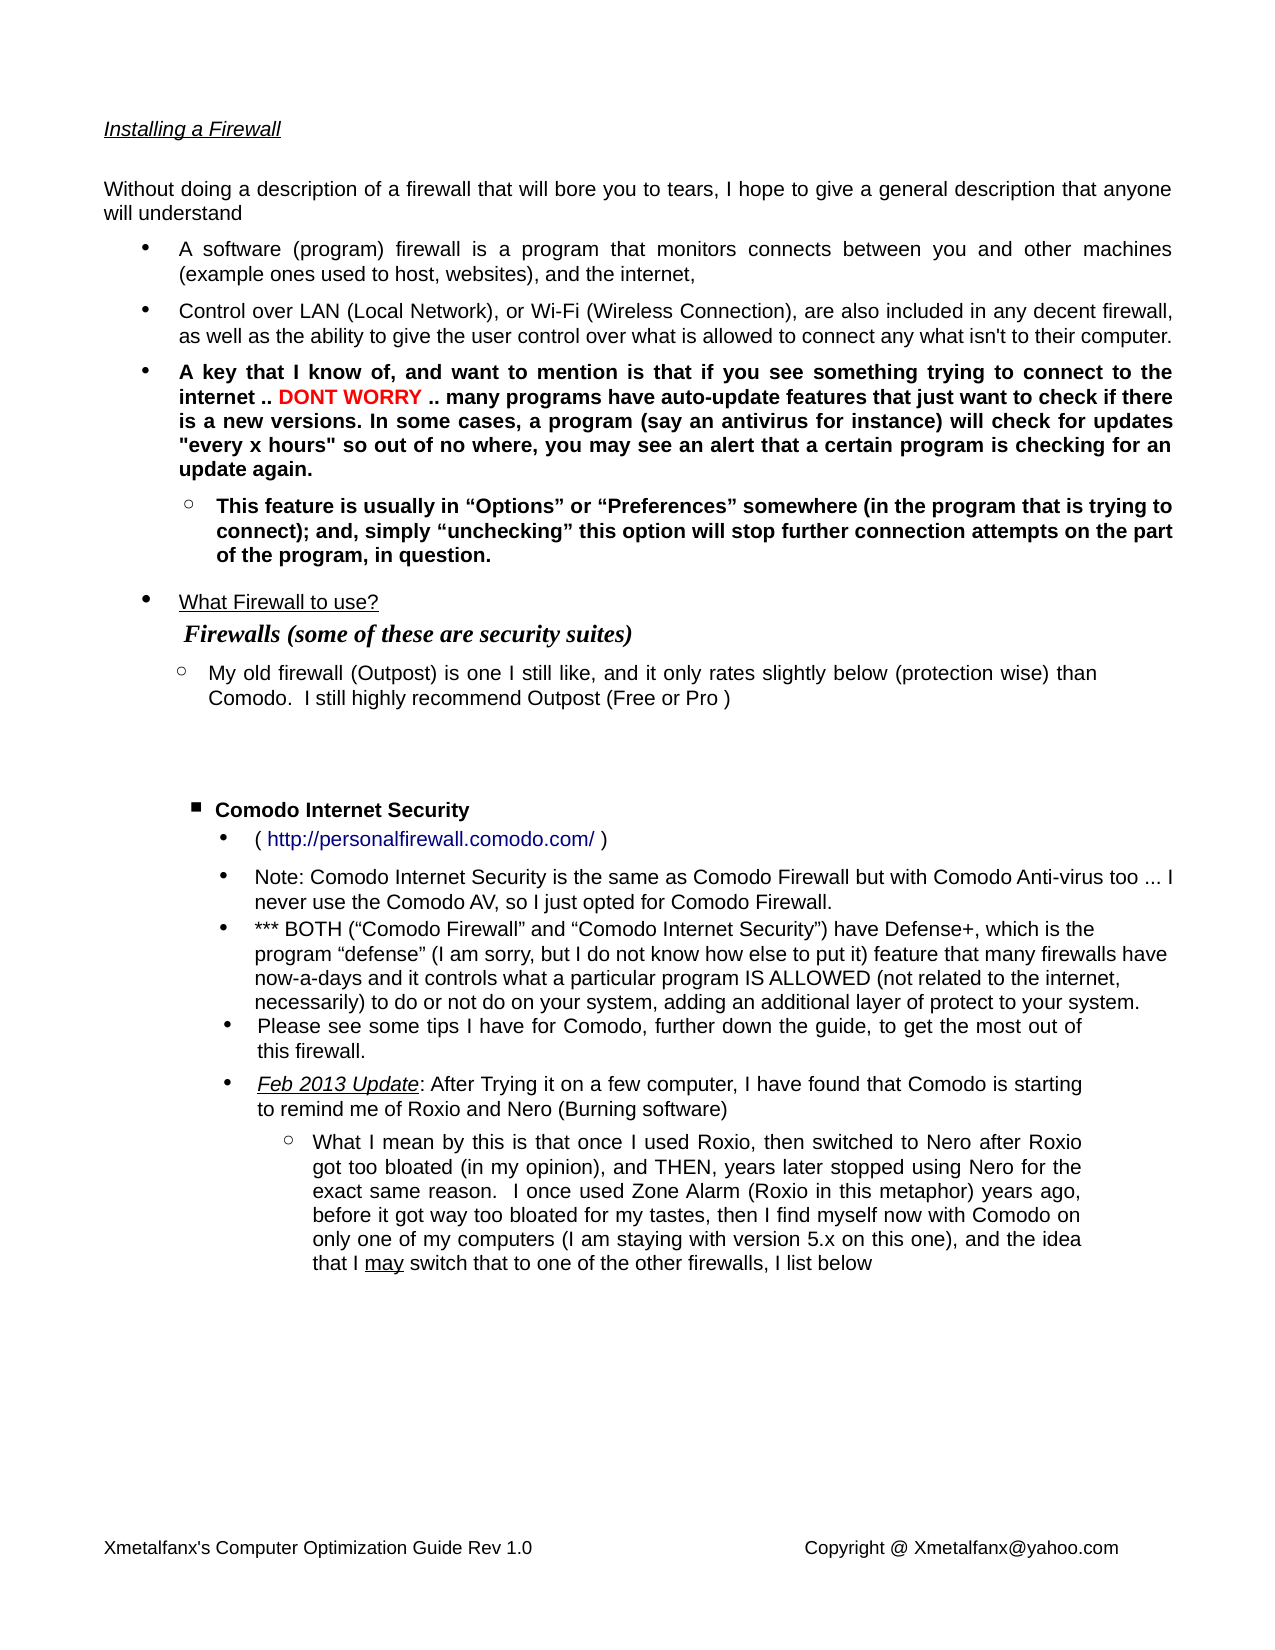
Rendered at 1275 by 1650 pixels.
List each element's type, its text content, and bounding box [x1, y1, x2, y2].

list Note: Comodo Internet Security is the same as Comodo Firewall but with Comodo Anti-virus too ... I never use the Comodo AV, so I just opted for Comodo Firewall. [219, 865, 1174, 914]
subtitle Installing a Firewall [103, 116, 1174, 140]
list Please see some tips I have for Comodo, further down the guide, to get the most out of this firewall. [223, 1014, 1083, 1063]
list This feature is usually in “Options” or “Preferences” somewhere (in the program that is trying to connect); and, simply “unchecking” this option will stop further connection attempts on the part of the program, in question. [178, 493, 1174, 566]
list What I mean by this is that once I used Roxio, then switched to Nero after Roxio got too bloated (in my opinion), and THEN, years later stopped using Nero for the exact same reason. I once used Zone Alarm (Roxio in this metaphor) years ago, before it got way too bloated for my tastes, then I find myself now with Comodo on only one of my computers (I am staying with version 5.x on this one), and the idea that I may switch that to one of the other firewalls, I list below [278, 1129, 1083, 1274]
subtitle Comodo Internet Security [185, 791, 1174, 824]
list ( http://personalfirewall.comodo.com/ ) [219, 827, 1174, 852]
list A software (program) firewall is a program that monitors connects between you and other machines (example ones used to host, websites), and the internet, [141, 237, 1174, 286]
text Without doing a description of a firewall that will bore you to tears, I hope to give a general description that anyone will understand [103, 177, 1174, 225]
list My old firewall (Outpost) is one I still like, and it only rates slightly below (protection wise) than Comodo. I still highly recommend Outpost (Free or Pro ) [171, 660, 1098, 709]
list A key that I know of, and want to mention is that if you see something trying to connect to the internet .. DONT WORRY .. many programs have auto-update features that just want to check if there is a new versions. In some cases, a program (say an antivirus for instance) will check for updates "every x hours" so out of no where, you may see an alert that a certain program is checking for an update again. [141, 360, 1174, 481]
list Feb 2013 Update: After Trying it on a few computer, I have found that Comodo is starting to remind me of Roxio and Nero (Burning software) [223, 1072, 1083, 1121]
list *** BOTH (“Comodo Firewall” and “Comodo Internet Security”) have Defense+, which is the program “defense” (I am sorry, but I do not know how else to put it) feature that many firewalls have now-a-days and it controls what a particular program IS ALLOWED (not related to the internet, necessarily) to do or not do on your system, adding an additional layer of protect to your system. [219, 917, 1174, 1014]
list Control over LAN (Local Network), or Wi-Fi (Wireless Connection), are also included in any decent firewall, as well as the ability to give the user control over what is allowed to connect any what isn't to their computer. [141, 299, 1174, 348]
subtitle What Firewall to use? [141, 589, 1174, 616]
text Firewalls (some of these are security suites) [177, 619, 1093, 648]
